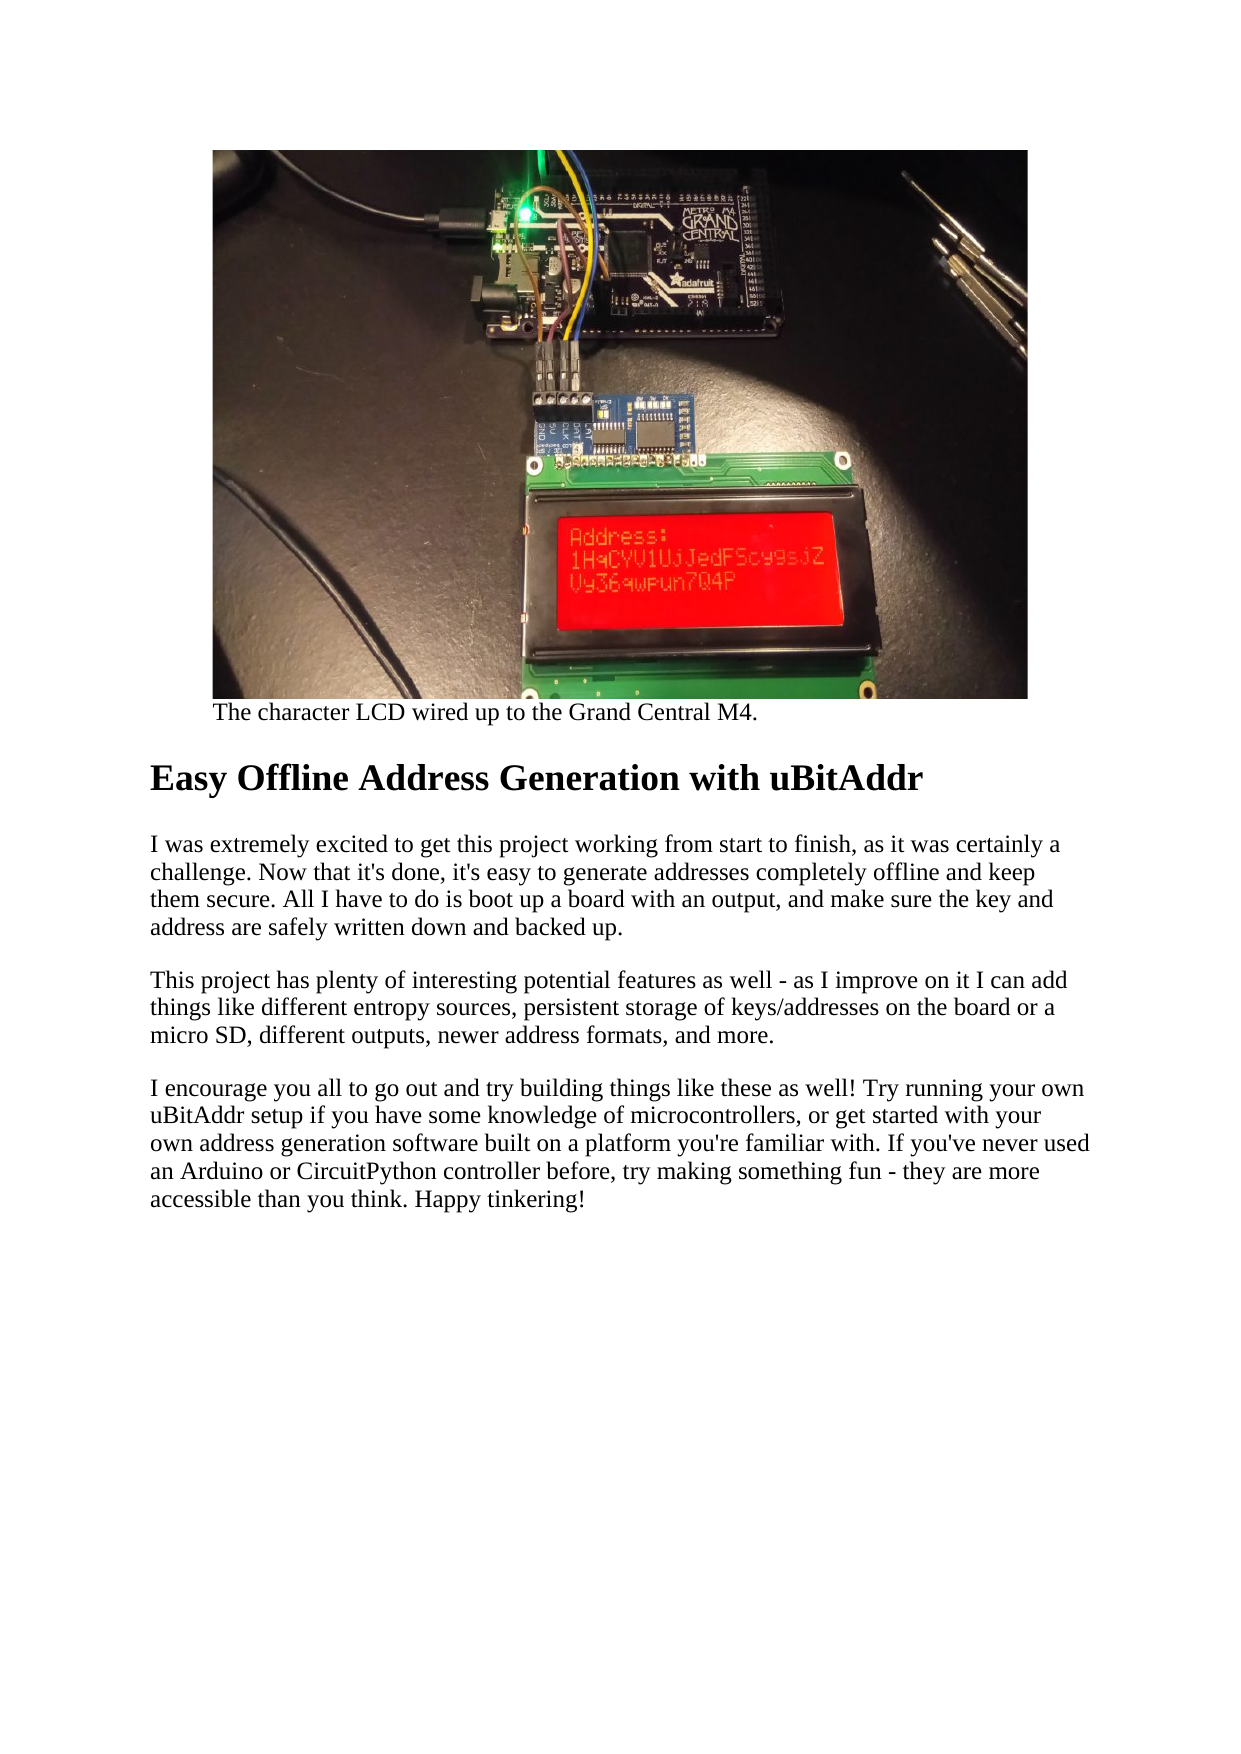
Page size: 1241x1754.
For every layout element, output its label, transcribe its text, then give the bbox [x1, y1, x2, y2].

text I encourage you all to go out and try building things like these as well! Try running your own uBitAddr setup if you have some knowledge of microcontrollers, or get started with your own address generation software built on a platform you're familiar with. If you've never used an Arduino or CircuitPython controller before, try making something fun - they are more accessible than you think. Happy tinkering! [150, 1074, 1090, 1212]
picture [212, 150, 1028, 699]
subtitle Easy Offline Address Generation with uBitAddr [150, 757, 1090, 799]
text This project has plenty of interesting potential features as well - as I improve on it I can add things like different entropy sources, persistent storage of keys/addresses on the board or a micro SD, different outputs, newer address formats, and more. [150, 966, 1090, 1049]
text The character LCD wired up to the Grand Central M4. [212, 699, 1028, 726]
text I was extremely excited to get this project working from start to finish, as it was certainly a challenge. Now that it's done, it's easy to generate addresses completely offline and keep them secure. All I have to do is boot up a board with an output, and make sure the key and address are safely written down and backed up. [150, 830, 1090, 941]
